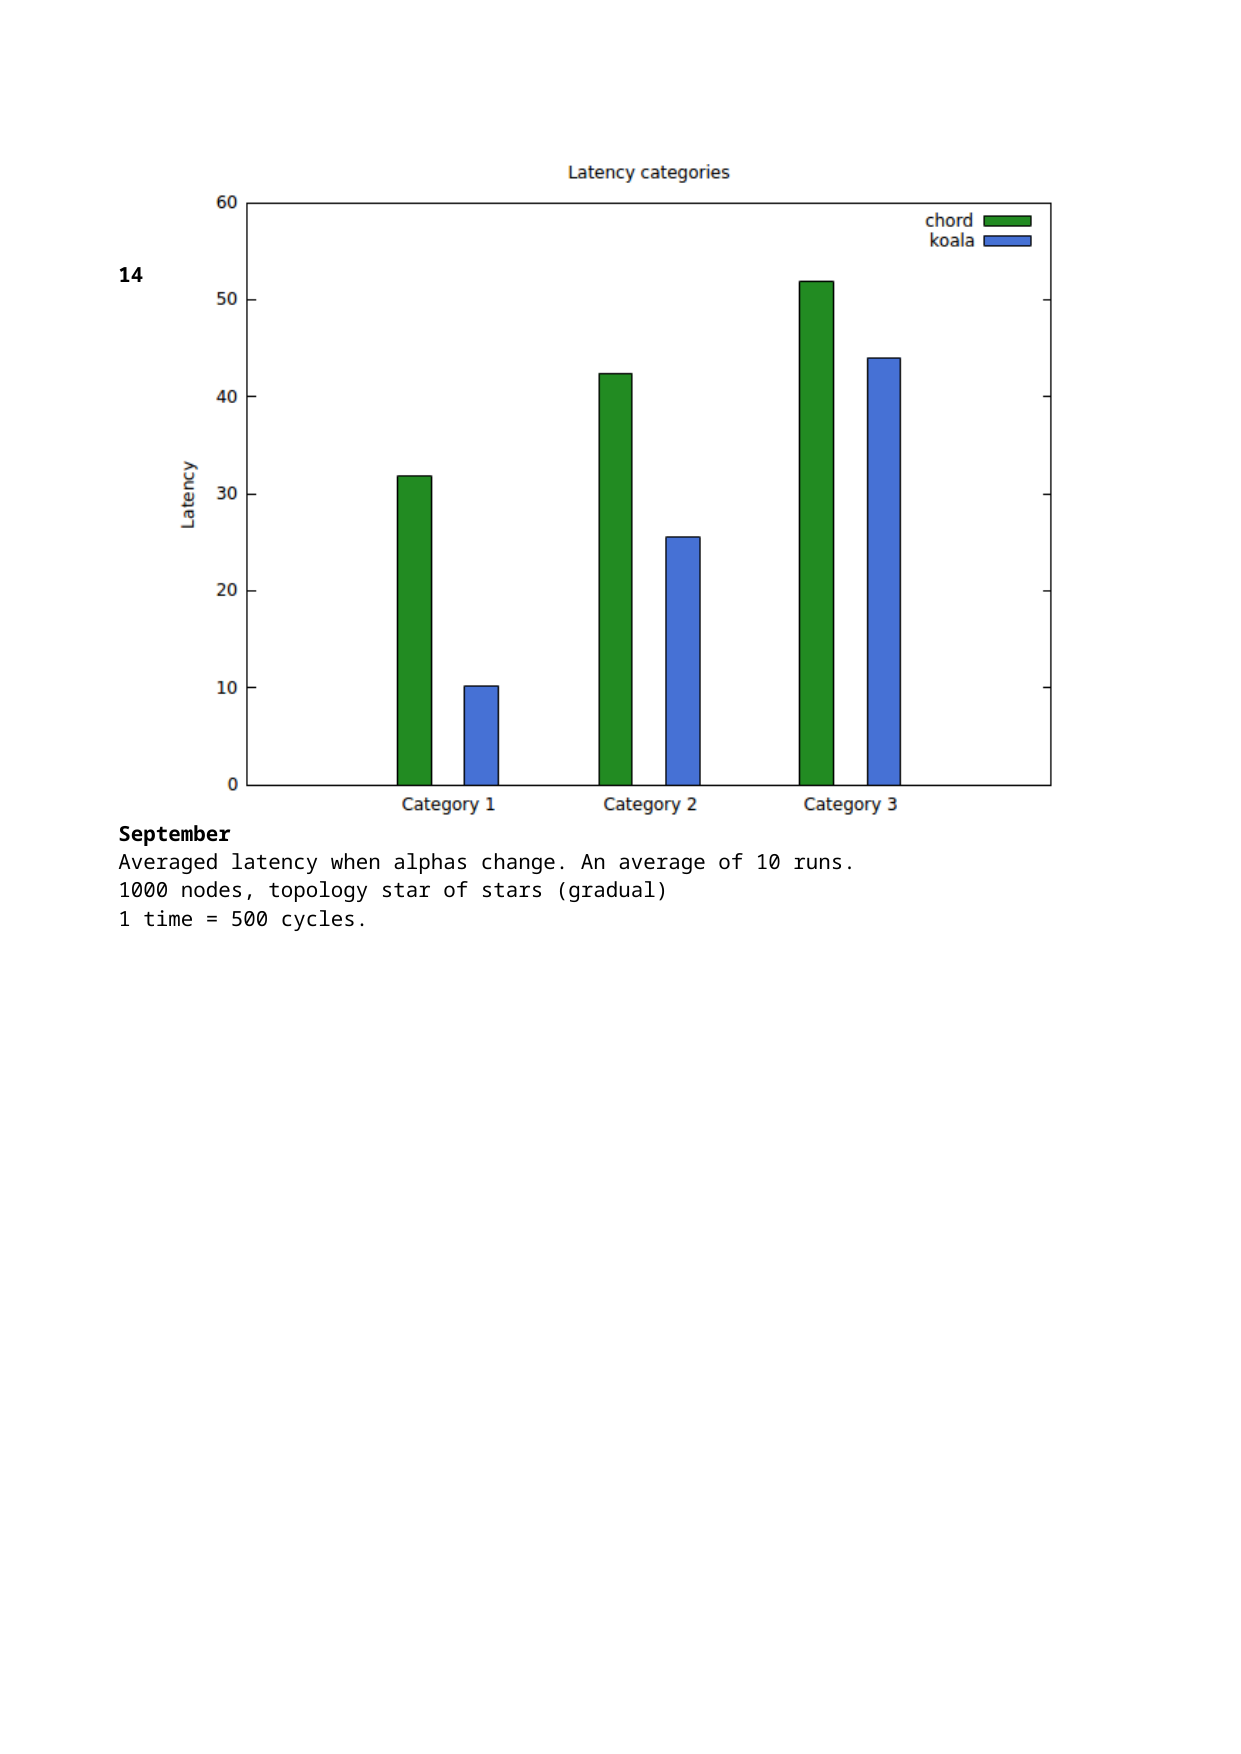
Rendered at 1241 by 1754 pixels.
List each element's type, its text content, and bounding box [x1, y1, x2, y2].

text 14 September [118, 260, 1122, 847]
text 1000 nodes, topology star of stars (gradual) [118, 876, 1122, 904]
text Averaged latency when alphas change. An average of 10 runs. [118, 847, 1122, 876]
text 1 time = 500 cycles. [118, 904, 1122, 932]
picture [175, 146, 1066, 819]
